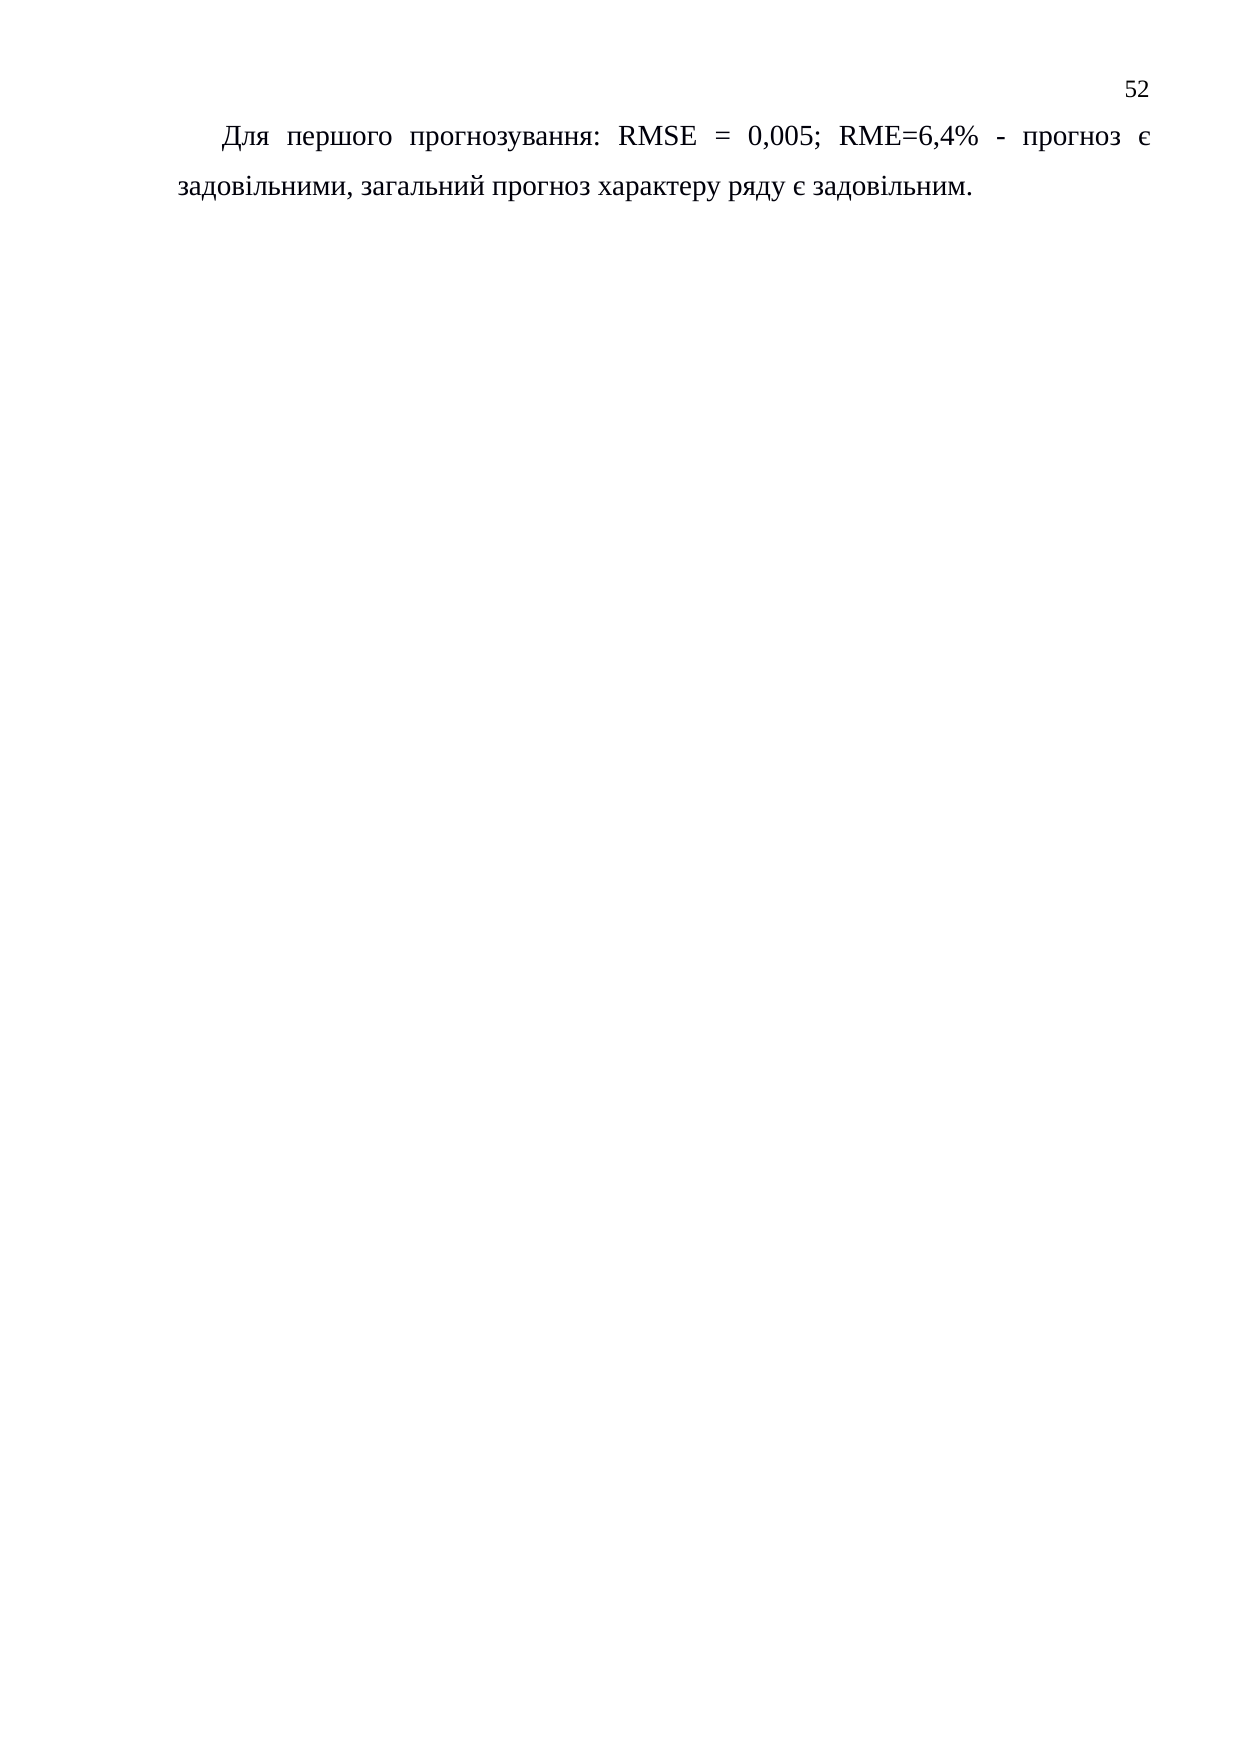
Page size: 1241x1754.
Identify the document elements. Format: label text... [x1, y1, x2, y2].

text Для першого прогнозування: RMSE = 0,005; RME=6,4% - прогноз є задовільними, загальний прогноз характеру ряду є задовільним. [177, 118, 1152, 202]
